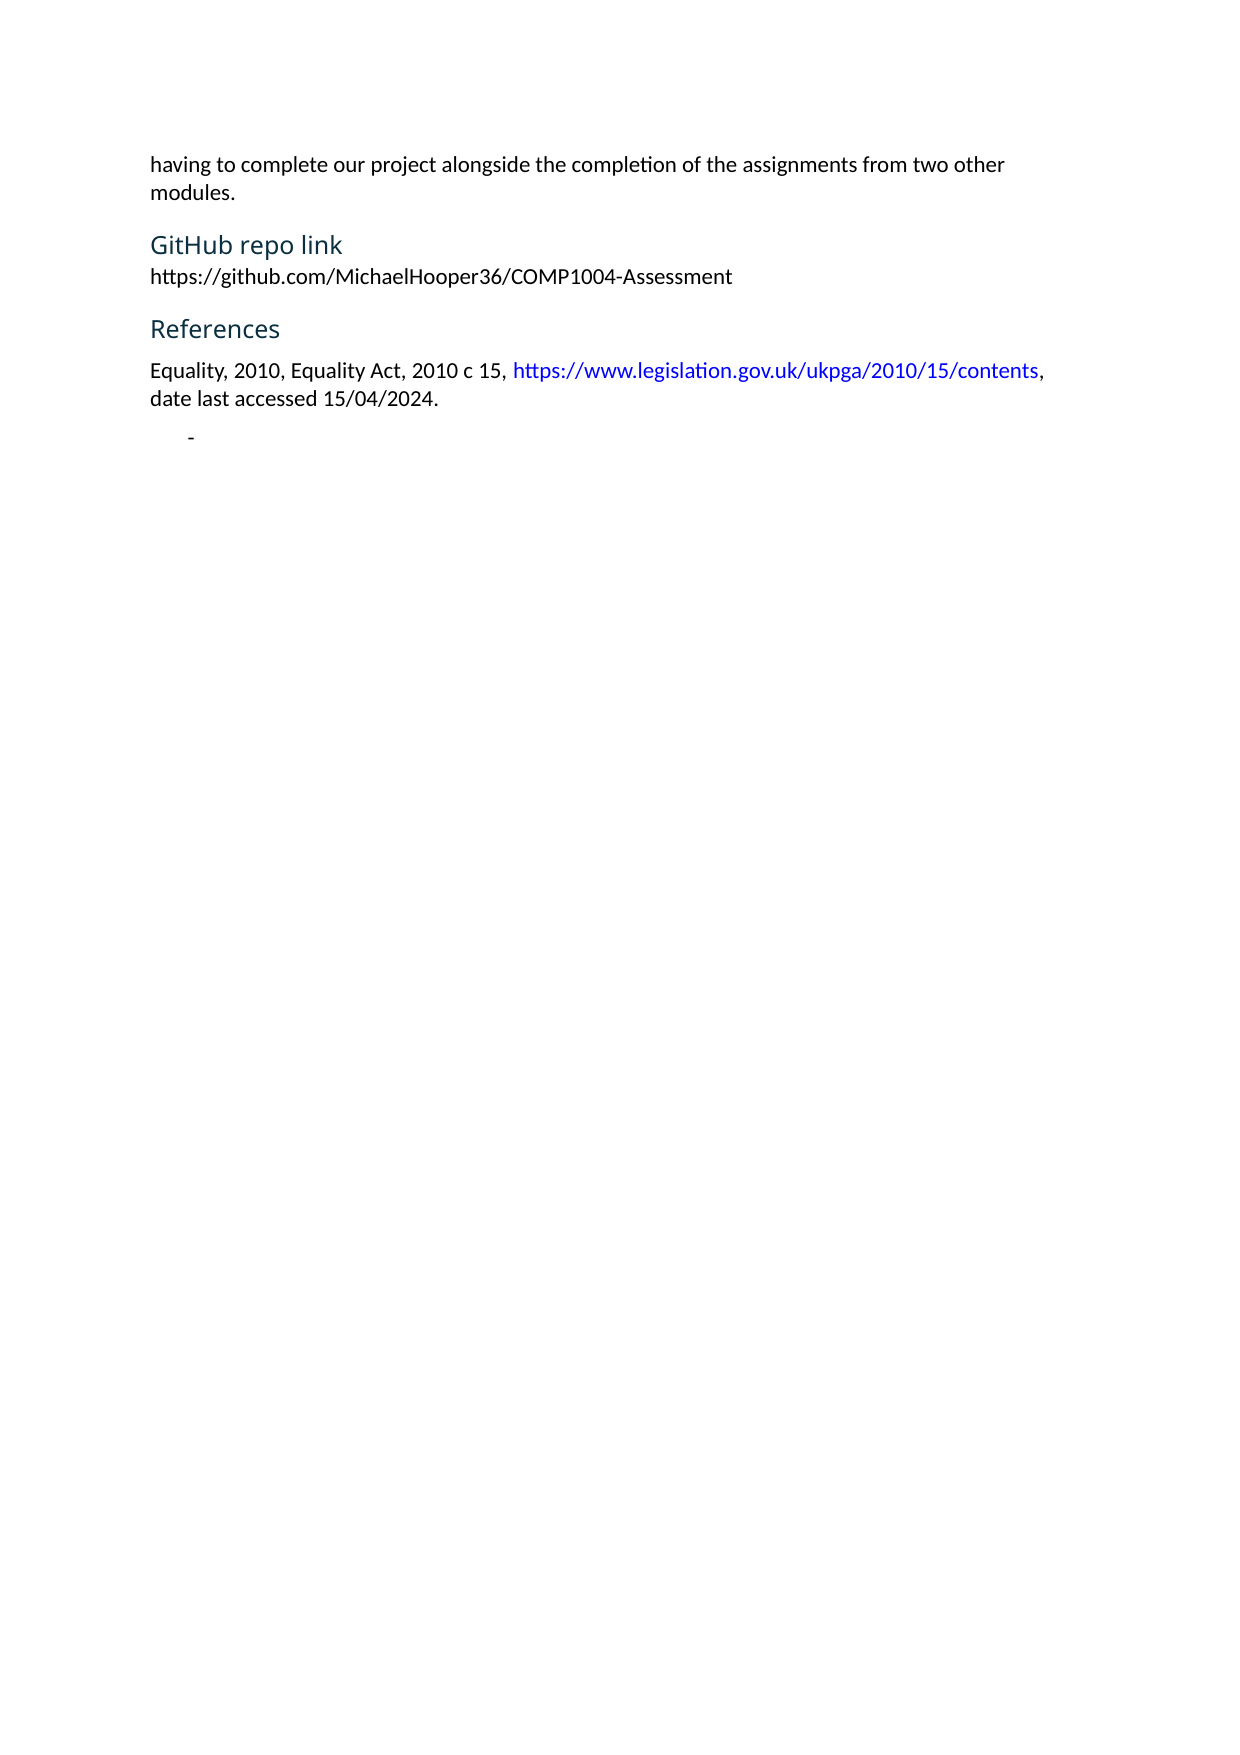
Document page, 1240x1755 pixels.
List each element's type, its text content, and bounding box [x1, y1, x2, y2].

text Equality, 2010, Equality Act, 2010 c 15, https://www.legislation.gov.uk/ukpga/2010/15/contents, date last accessed 15/04/2024. [150, 356, 1089, 412]
subtitle References [150, 311, 1089, 345]
text having to complete our project alongside the completion of the assignments from two other modules. [150, 150, 1089, 207]
subtitle GitHub repo link [150, 228, 1089, 262]
text https://github.com/MichaelHooper36/COMP1004-Assessment [150, 262, 1089, 290]
